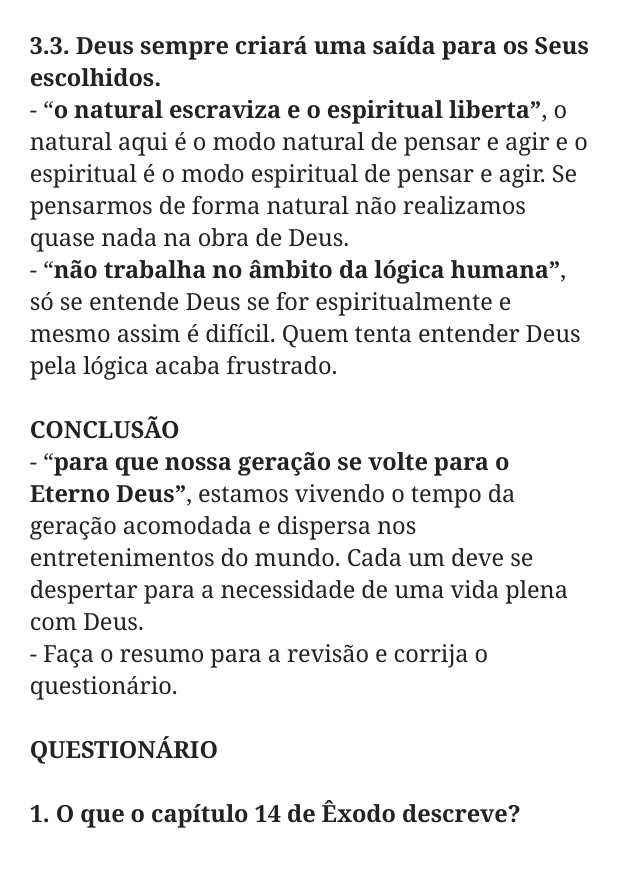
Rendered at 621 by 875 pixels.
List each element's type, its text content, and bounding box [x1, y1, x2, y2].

text - “não trabalha no âmbito da lógica humana”, só se entende Deus se for espiritualmente e mesmo assim é difícil. Quem tenta entender Deus pela lógica acaba frustrado. [29, 253, 591, 381]
text QUESTIONÁRIO [29, 733, 591, 765]
text 1. O que o capítulo 14 de Êxodo descreve? [29, 797, 591, 829]
text - “para que nossa geração se volte para o Eterno Deus”, estamos vivendo o tempo da geração acomodada e dispersa nos entretenimentos do mundo. Cada um deve se despertar para a necessidade de uma vida plena com Deus. [29, 445, 591, 637]
text - “o natural escraviza e o espiritual liberta”, o natural aqui é o modo natural de pensar e agir e o espiritual é o modo espiritual de pensar e agir. Se pensarmos de forma natural não realizamos quase nada na obra de Deus. [29, 93, 591, 253]
text 3.3. Deus sempre criará uma saída para os Seus escolhidos. [29, 29, 591, 93]
text CONCLUSÃO [29, 413, 591, 445]
text - Faça o resumo para a revisão e corrija o questionário. [29, 637, 591, 701]
